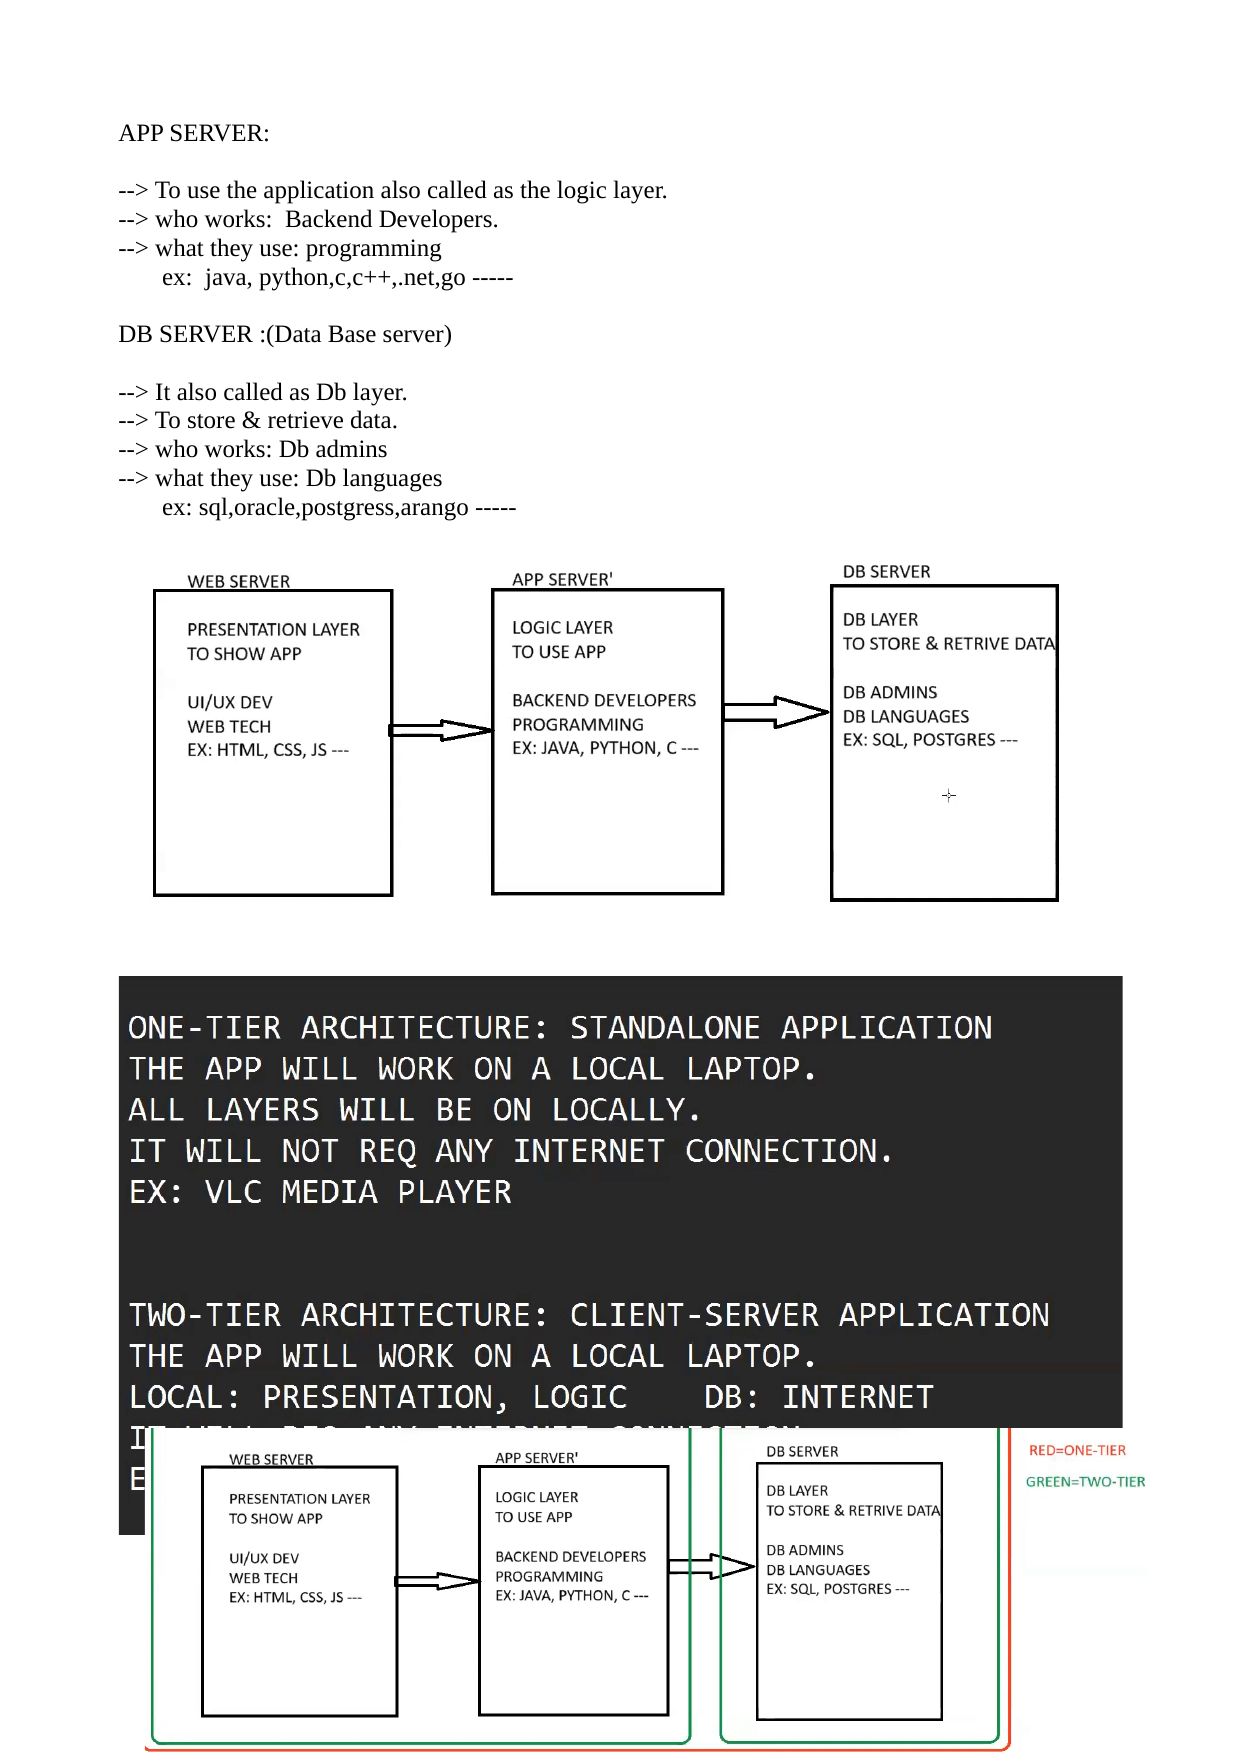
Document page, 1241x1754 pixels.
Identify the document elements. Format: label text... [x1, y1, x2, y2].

text --> what they use: Db languages [118, 463, 1122, 492]
text DB SERVER :(Data Base server) [118, 319, 1122, 348]
text APP SERVER: [118, 118, 1122, 147]
text ex: java, python,c,c++,.net,go ----- [118, 262, 1122, 291]
text --> who works: Backend Developers. [118, 204, 1122, 233]
picture [118, 976, 1149, 1754]
text ex: sql,oracle,postgress,arango ----- [118, 492, 1122, 521]
text --> what they use: programming [118, 233, 1122, 262]
text --> who works: Db admins [118, 434, 1122, 463]
text --> To use the application also called as the logic layer. [118, 176, 1122, 204]
text --> To store & retrieve data. [118, 406, 1122, 434]
picture [125, 532, 1129, 931]
text --> It also called as Db layer. [118, 377, 1122, 406]
